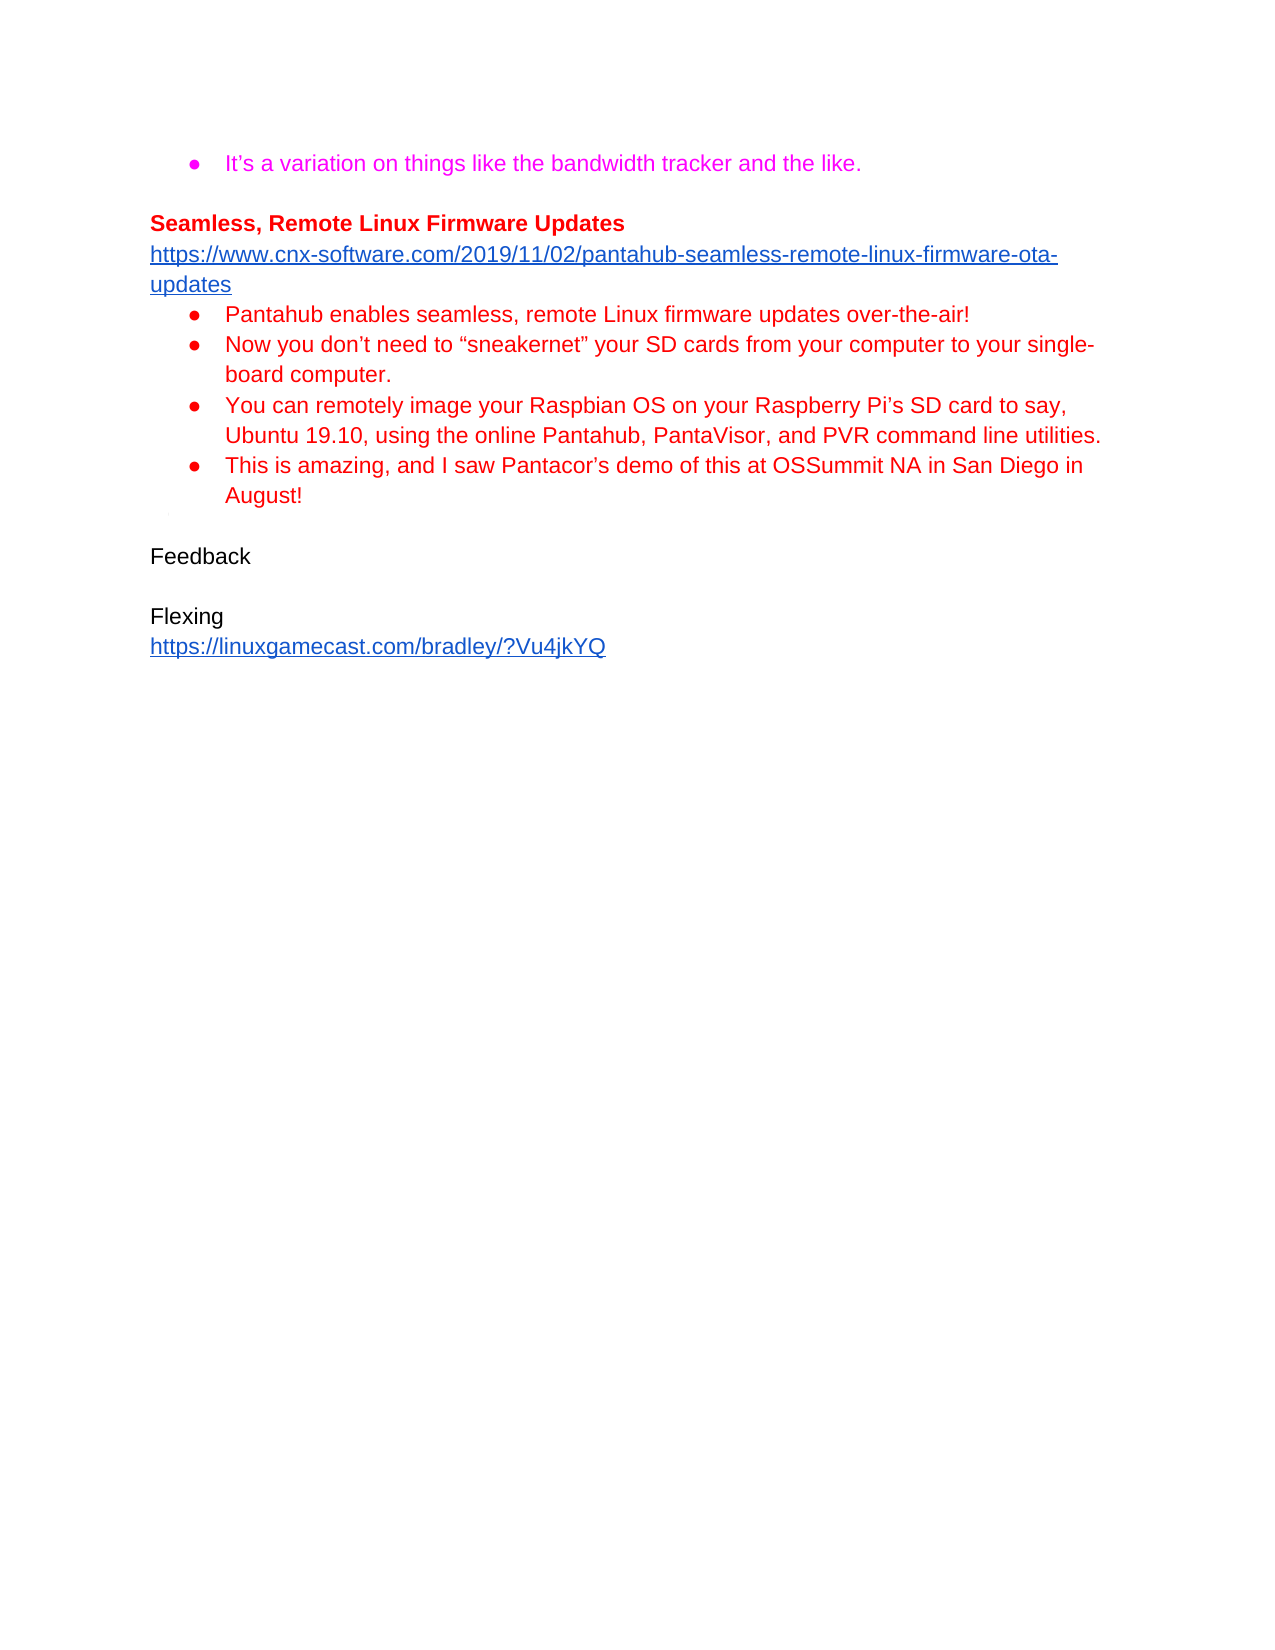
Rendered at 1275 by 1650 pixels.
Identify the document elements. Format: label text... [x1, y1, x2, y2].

list Now you don’t need to “sneakernet” your SD cards from your computer to your single-board computer. [187, 331, 1125, 388]
text Feedback [150, 543, 1125, 569]
list This is amazing, and I saw Pantacor’s demo of this at OSSummit NA in San Diego in August! [187, 452, 1125, 509]
list You can remotely image your Raspbian OS on your Raspberry Pi’s SD card to say, Ubuntu 19.10, using the online Pantahub, PantaVisor, and PVR command line utilities. [187, 392, 1125, 448]
list Pantahub enables seamless, remote Linux firmware updates over-the-air! [187, 301, 1125, 327]
list It’s a variation on things like the bandwidth tracker and the like. [187, 150, 1125, 176]
text https://www.cnx-software.com/2019/11/02/pantahub-seamless-remote-linux-firmware-ota-updates [150, 241, 1125, 297]
text Flexing [150, 603, 1125, 629]
text Seamless, Remote Linux Firmware Updates [150, 210, 1125, 237]
text https://linuxgamecast.com/bradley/?Vu4jkYQ [150, 633, 1125, 660]
